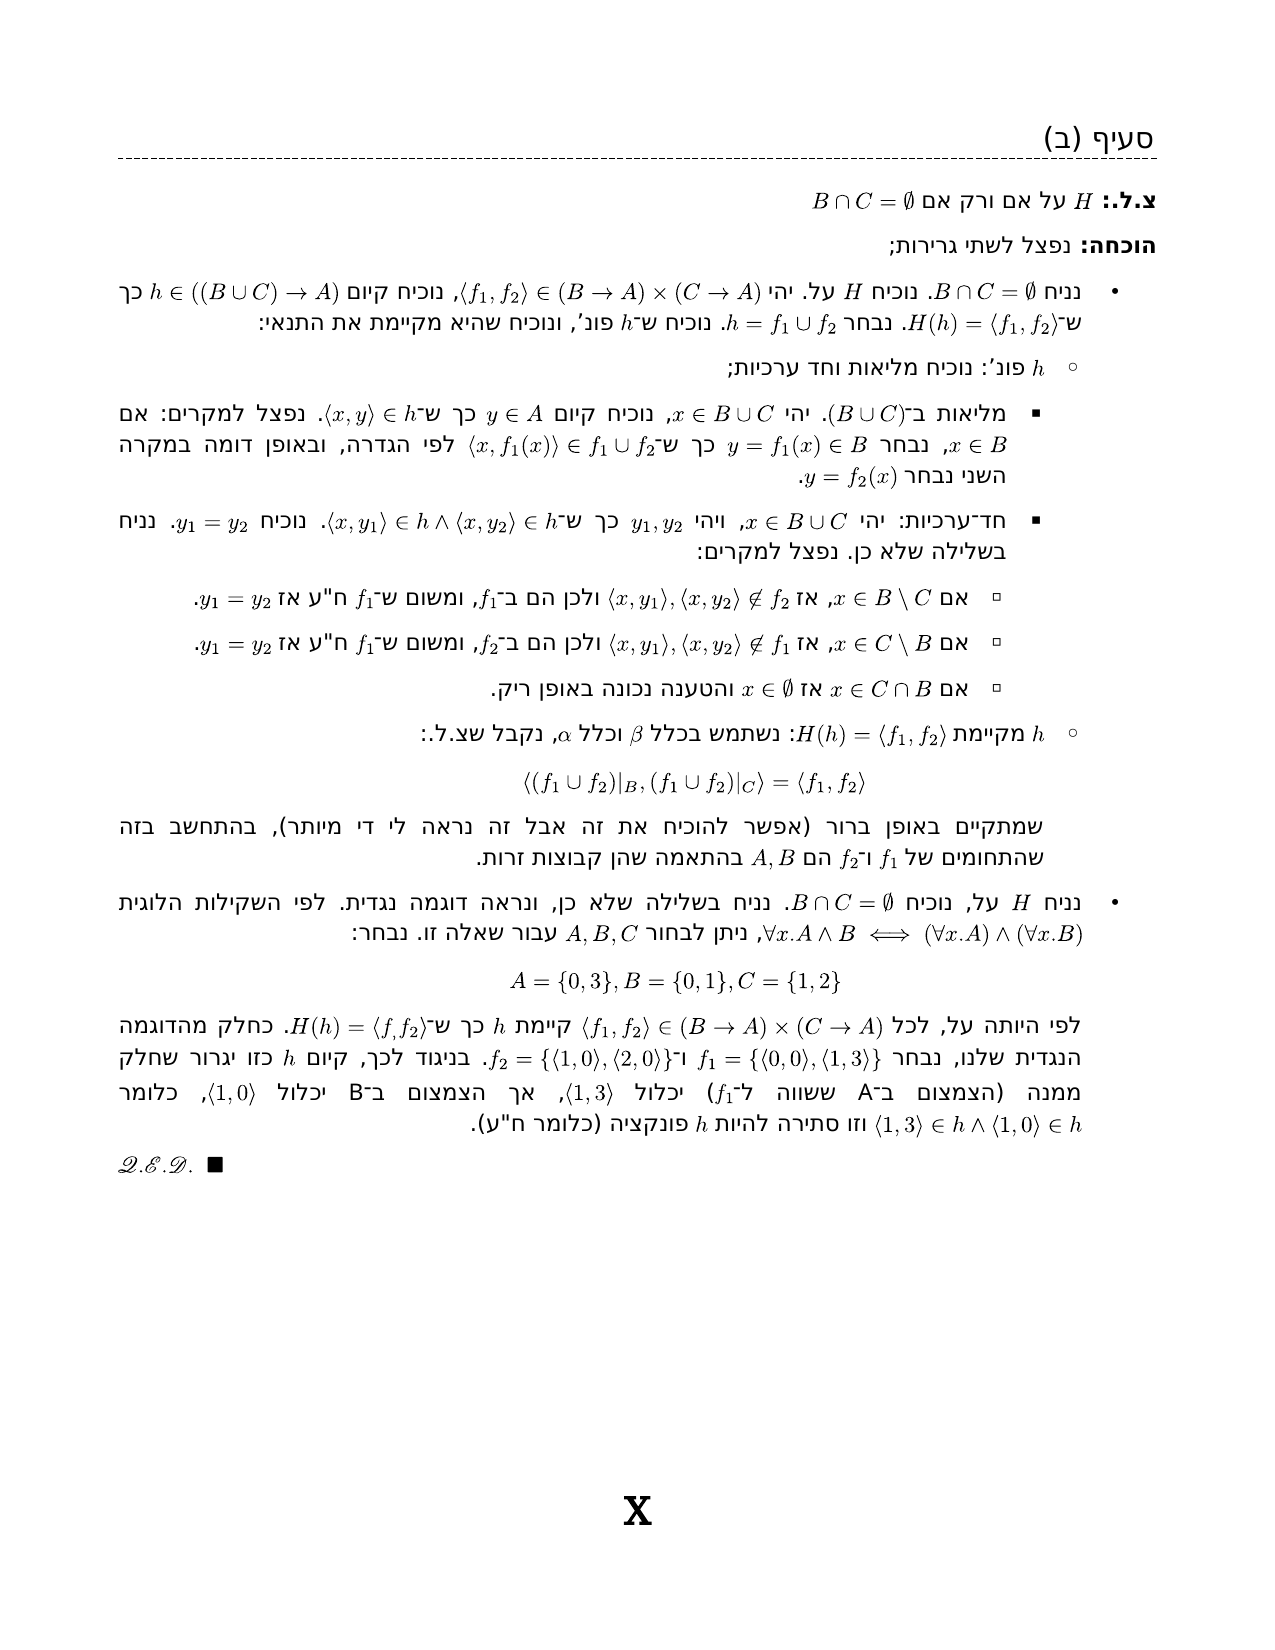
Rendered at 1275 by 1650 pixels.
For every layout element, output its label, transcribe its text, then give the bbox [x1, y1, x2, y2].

text הוכחה: נפצל לשתי גרירות; [118, 233, 1157, 259]
list אם , אז ולכן הם ב־, ומשום ש־ ח"ע אז . [118, 584, 1007, 611]
list מליאות ב־. יהי , נוכיח קיום כך ש־. נפצל למקרים: אם , נבחר כך ש־ לפי הגדרה, ובאופן דומה במקרה השני נבחר . [118, 400, 1044, 489]
list חד־ערכיות: יהי , ויהי כך ש־. נוכיח . נניח בשלילה שלא כן. נפצל למקרים: [118, 507, 1044, 565]
list אם , אז ולכן הם ב־, ומשום ש־ ח"ע אז . [118, 629, 1007, 656]
list לפי היותה על, לכל קיימת כך ש־. כחלק מהדוגמה הנגדית שלנו, נבחר ו־. בניגוד לכך, קיום כזו יגרור שחלק ממנה (הצמצום ב־A ששווה ל־) יכלול , אך הצמצום ב־B יכלול , כלומר וזו סתירה להיות פונקציה (כלומר ח"ע). [118, 1012, 1119, 1138]
text צ.ל.: על אם ורק אם [118, 187, 1157, 214]
list אם אז והטענה נכונה באופן ריק. [118, 675, 1007, 702]
list פונ’: נוכיח מליאות וחד ערכיות; [118, 354, 1082, 381]
list מקיימת : נשתמש בכלל וכלל , נקבל שצ.ל.: [118, 720, 1082, 747]
list נניח . נוכיח על. יהי , נוכיח קיום כך ש־. נבחר . נוכיח ש־ פונ’, ונוכיח שהיא מקיימת את התנאי: [118, 278, 1119, 336]
list נניח על, נוכיח . נניח בשלילה שלא כן, ונראה דוגמה נגדית. לפי השקילות הלוגית , ניתן לבחור עבור שאלה זו. נבחר: [118, 889, 1119, 947]
list שמתקיים באופן ברור (אפשר להוכיח את זה אבל זה נראה לי די מיותר), בהתחשב בזה שהתחומים של ו־ הם בהתאמה שהן קבוצות זרות. [118, 813, 1082, 870]
subtitle סעיף (ב) [118, 118, 1157, 158]
